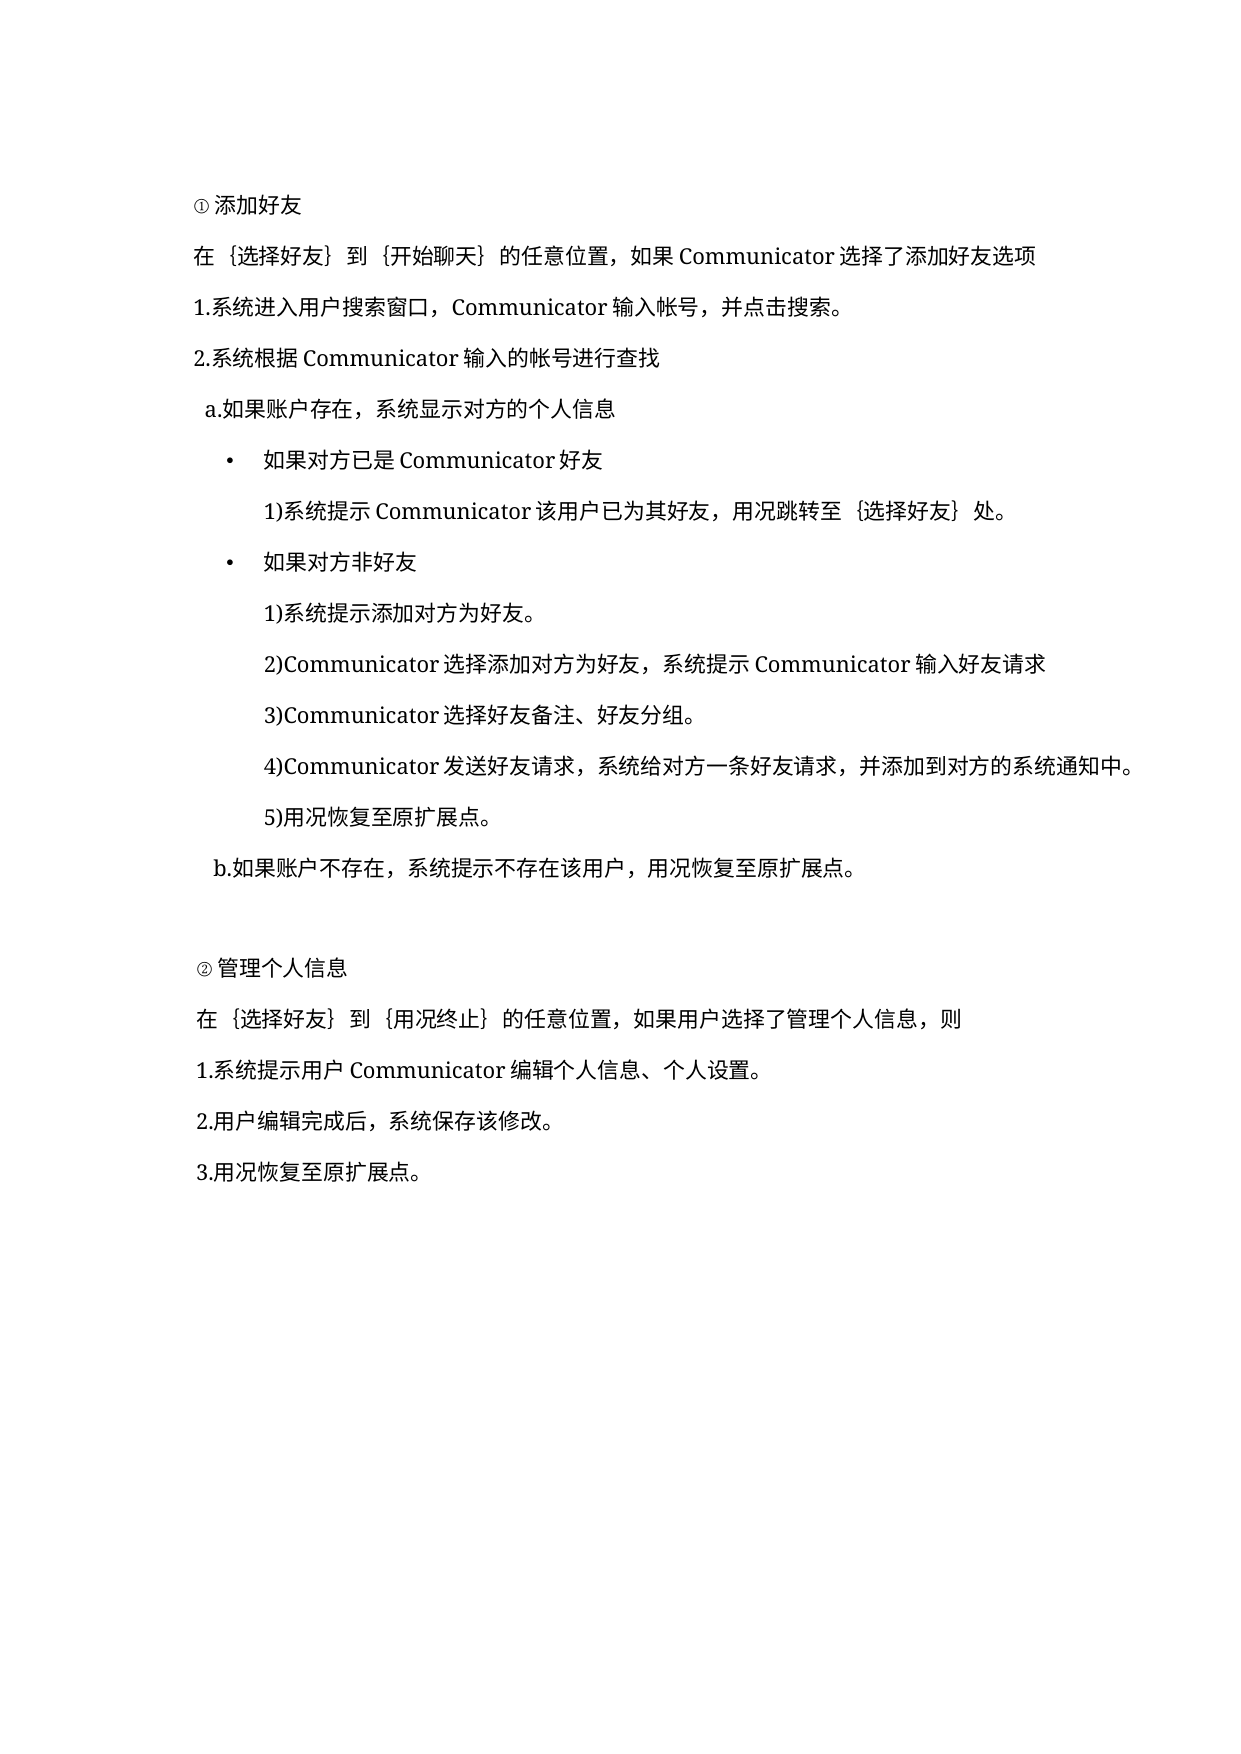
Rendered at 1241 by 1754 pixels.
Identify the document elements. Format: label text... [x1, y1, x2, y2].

text 3.用况恢复至原扩展点。 [118, 1155, 1122, 1187]
text 在｛选择好友｝到｛用况终止｝的任意位置，如果用户选择了管理个人信息，则 [118, 1002, 1122, 1033]
list 如果对方已是Communicator好友 [226, 443, 1122, 474]
list a.如果账户存在，系统显示对方的个人信息 [156, 392, 1122, 423]
list 5)用况恢复至原扩展点。 [226, 800, 1122, 832]
list 4)Communicator发送好友请求，系统给对方一条好友请求，并添加到对方的系统通知中。 [226, 749, 1122, 781]
text ②管理个人信息 [118, 951, 1122, 982]
list 2)Communicator选择添加对方为好友，系统提示Communicator输入好友请求 [226, 647, 1122, 678]
list 1)系统提示Communicator该用户已为其好友，用况跳转至｛选择好友｝处。 [226, 494, 1122, 526]
list 如果对方非好友 [226, 545, 1122, 577]
list 1.系统进入用户搜索窗口，Communicator输入帐号，并点击搜索。 [156, 290, 1122, 321]
list 3)Communicator选择好友备注、好友分组。 [226, 698, 1122, 729]
text b.如果账户不存在，系统提示不存在该用户，用况恢复至原扩展点。 [118, 851, 1122, 883]
list 在｛选择好友｝到｛开始聊天｝的任意位置，如果Communicator选择了添加好友选项 [156, 239, 1122, 270]
text 2.用户编辑完成后，系统保存该修改。 [118, 1104, 1122, 1136]
list 1)系统提示添加对方为好友。 [226, 596, 1122, 627]
text 1.系统提示用户Communicator编辑个人信息、个人设置。 [118, 1053, 1122, 1084]
list ①添加好友 [156, 188, 1122, 219]
list 2.系统根据Communicator输入的帐号进行查找 [156, 341, 1122, 372]
